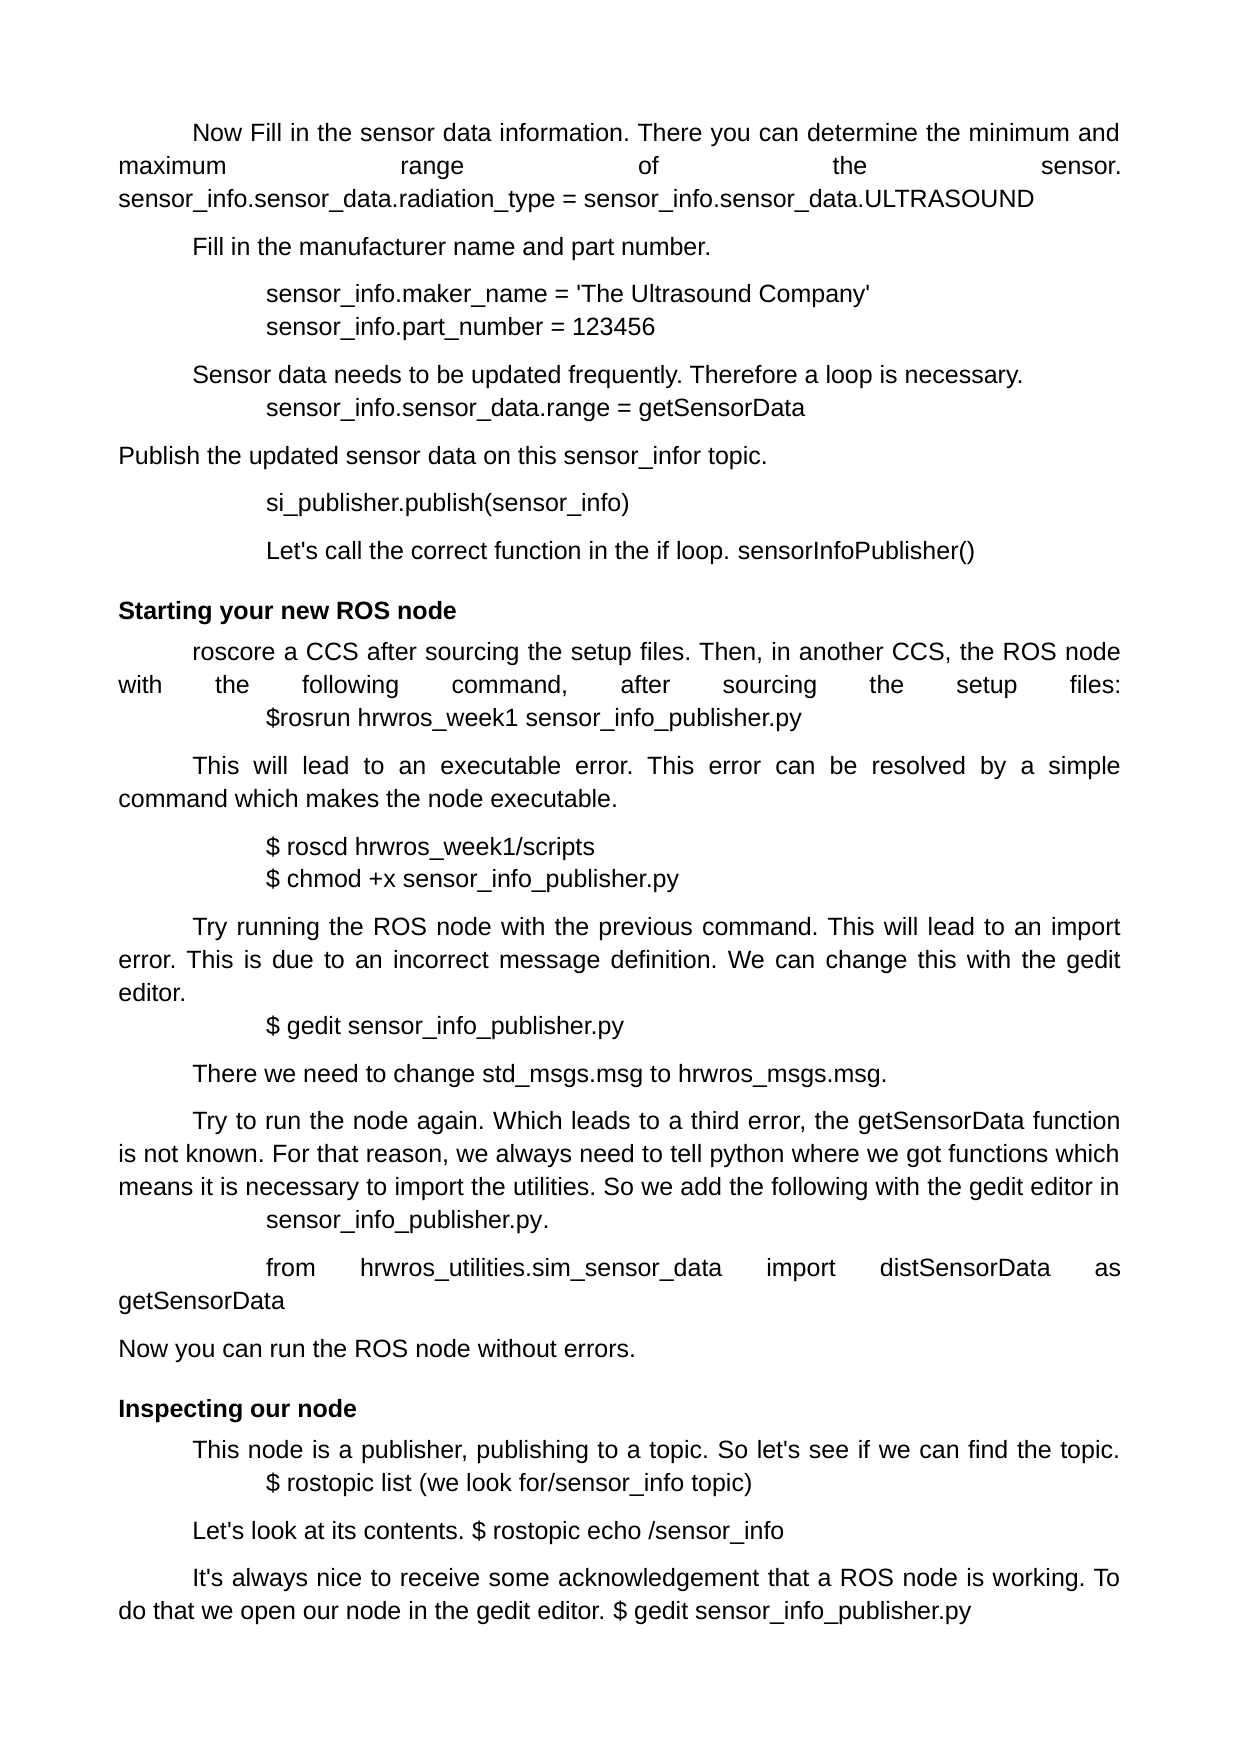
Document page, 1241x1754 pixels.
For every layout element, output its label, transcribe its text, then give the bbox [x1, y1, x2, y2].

text from hrwros_utilities.sim_sensor_data import distSensorData as getSensorData [118, 1253, 1122, 1315]
text roscore a CCS after sourcing the setup files. Then, in another CCS, the ROS node with the following command, after sourcing the setup files: $rosrun hrwros_week1 sensor_info_publisher.py [118, 637, 1122, 732]
subtitle Starting your new ROS node [118, 596, 1122, 625]
text There we need to change std_msgs.msg to hrwros_msgs.msg. [118, 1059, 1122, 1087]
text Now Fill in the sensor data information. There you can determine the minimum and maximum range of the sensor. sensor_info.sensor_data.radiation_type = sensor_info.sensor_data.ULTRASOUND [118, 118, 1122, 213]
text Let's call the correct function in the if loop. sensorInfoPublisher() [118, 536, 1122, 564]
text Try running the ROS node with the previous command. This will lead to an import error. This is due to an incorrect message definition. We can change this with the gedit editor. $ gedit sensor_info_publisher.py [118, 912, 1122, 1040]
text This will lead to an executable error. This error can be resolved by a simple command which makes the node executable. [118, 751, 1122, 813]
text Publish the updated sensor data on this sensor_infor topic. [118, 441, 1122, 469]
text si_publisher.publish(sensor_info) [118, 488, 1122, 517]
text This node is a publisher, publishing to a topic. So let's see if we can find the topic. $ rostopic list (we look for/sensor_info topic) [118, 1435, 1122, 1497]
text Fill in the manufacturer name and part number. [118, 232, 1122, 261]
subtitle Inspecting our node [118, 1394, 1122, 1422]
text Now you can run the ROS node without errors. [118, 1334, 1122, 1362]
text $ roscd hrwros_week1/scripts $ chmod +x sensor_info_publisher.py [118, 831, 1122, 893]
text Sensor data needs to be updated frequently. Therefore a loop is necessary. sensor_info.sensor_data.range = getSensorData [118, 360, 1122, 422]
text sensor_info.maker_name = 'The Ultrasound Company' sensor_info.part_number = 123456 [118, 279, 1122, 341]
text It's always nice to receive some acknowledgement that a ROS node is working. To do that we open our node in the gedit editor. $ gedit sensor_info_publisher.py [118, 1563, 1122, 1625]
text Let's look at its contents. $ rostopic echo /sensor_info [118, 1516, 1122, 1544]
text Try to run the node again. Which leads to a third error, the getSensorData function is not known. For that reason, we always need to tell python where we got functions which means it is necessary to import the utilities. So we add the following with the gedit editor in sensor_info_publisher.py. [118, 1106, 1122, 1234]
